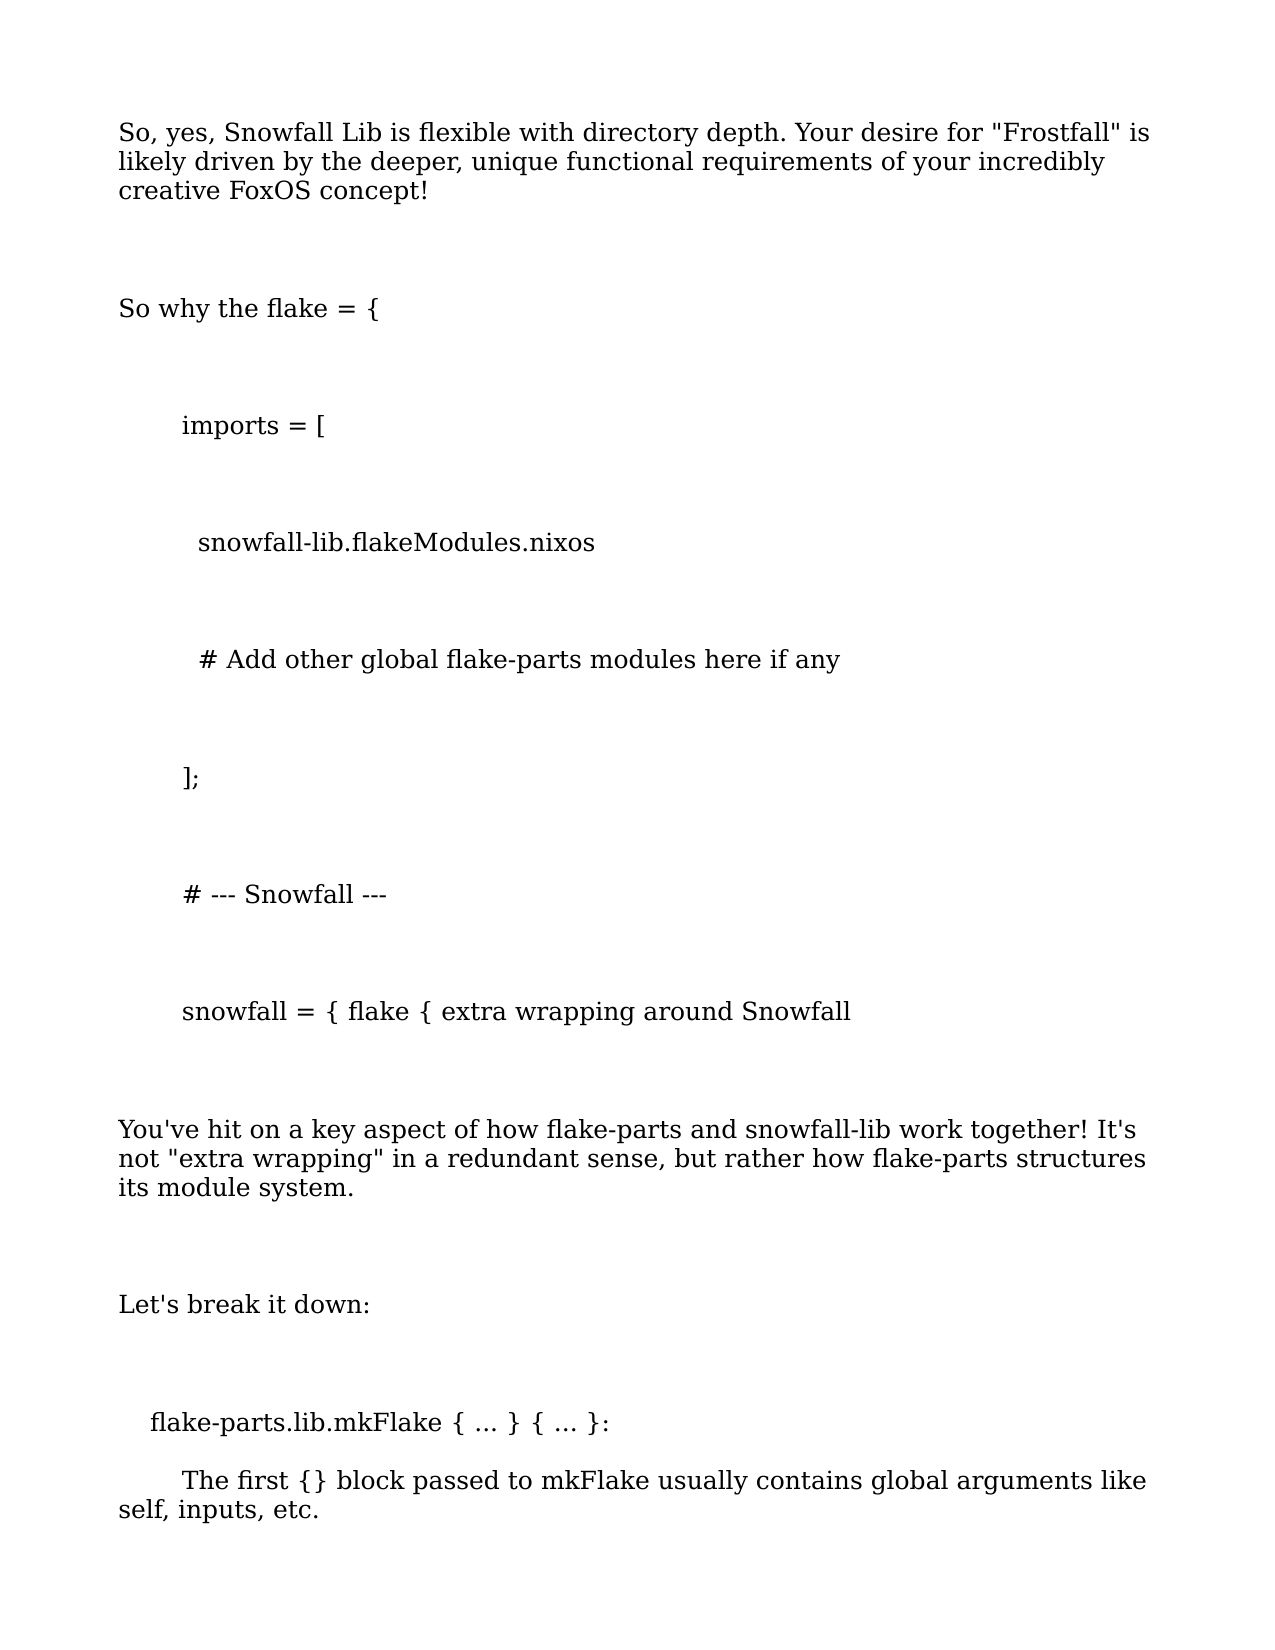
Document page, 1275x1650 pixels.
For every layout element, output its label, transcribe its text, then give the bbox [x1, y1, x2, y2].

text So why the flake = { [118, 294, 1157, 323]
text # --- Snowfall --- [118, 880, 1157, 909]
text You've hit on a key aspect of how flake-parts and snowfall-lib work together! It's not "extra wrapping" in a redundant sense, but rather how flake-parts structures its module system. [118, 1115, 1157, 1202]
text ]; [118, 763, 1157, 792]
text Let's break it down: [118, 1290, 1157, 1319]
text The first {} block passed to mkFlake usually contains global arguments like self, inputs, etc. [118, 1466, 1157, 1525]
text So, yes, Snowfall Lib is flexible with directory depth. Your desire for "Frostfall" is likely driven by the deeper, unique functional requirements of your incredibly creative FoxOS concept! [118, 118, 1157, 206]
text # Add other global flake-parts modules here if any [118, 646, 1157, 675]
text snowfall = { flake { extra wrapping around Snowfall [118, 997, 1157, 1027]
text flake-parts.lib.mkFlake { ... } { ... }: [118, 1408, 1157, 1437]
text snowfall-lib.flakeModules.nixos [118, 528, 1157, 557]
text imports = [ [118, 411, 1157, 440]
